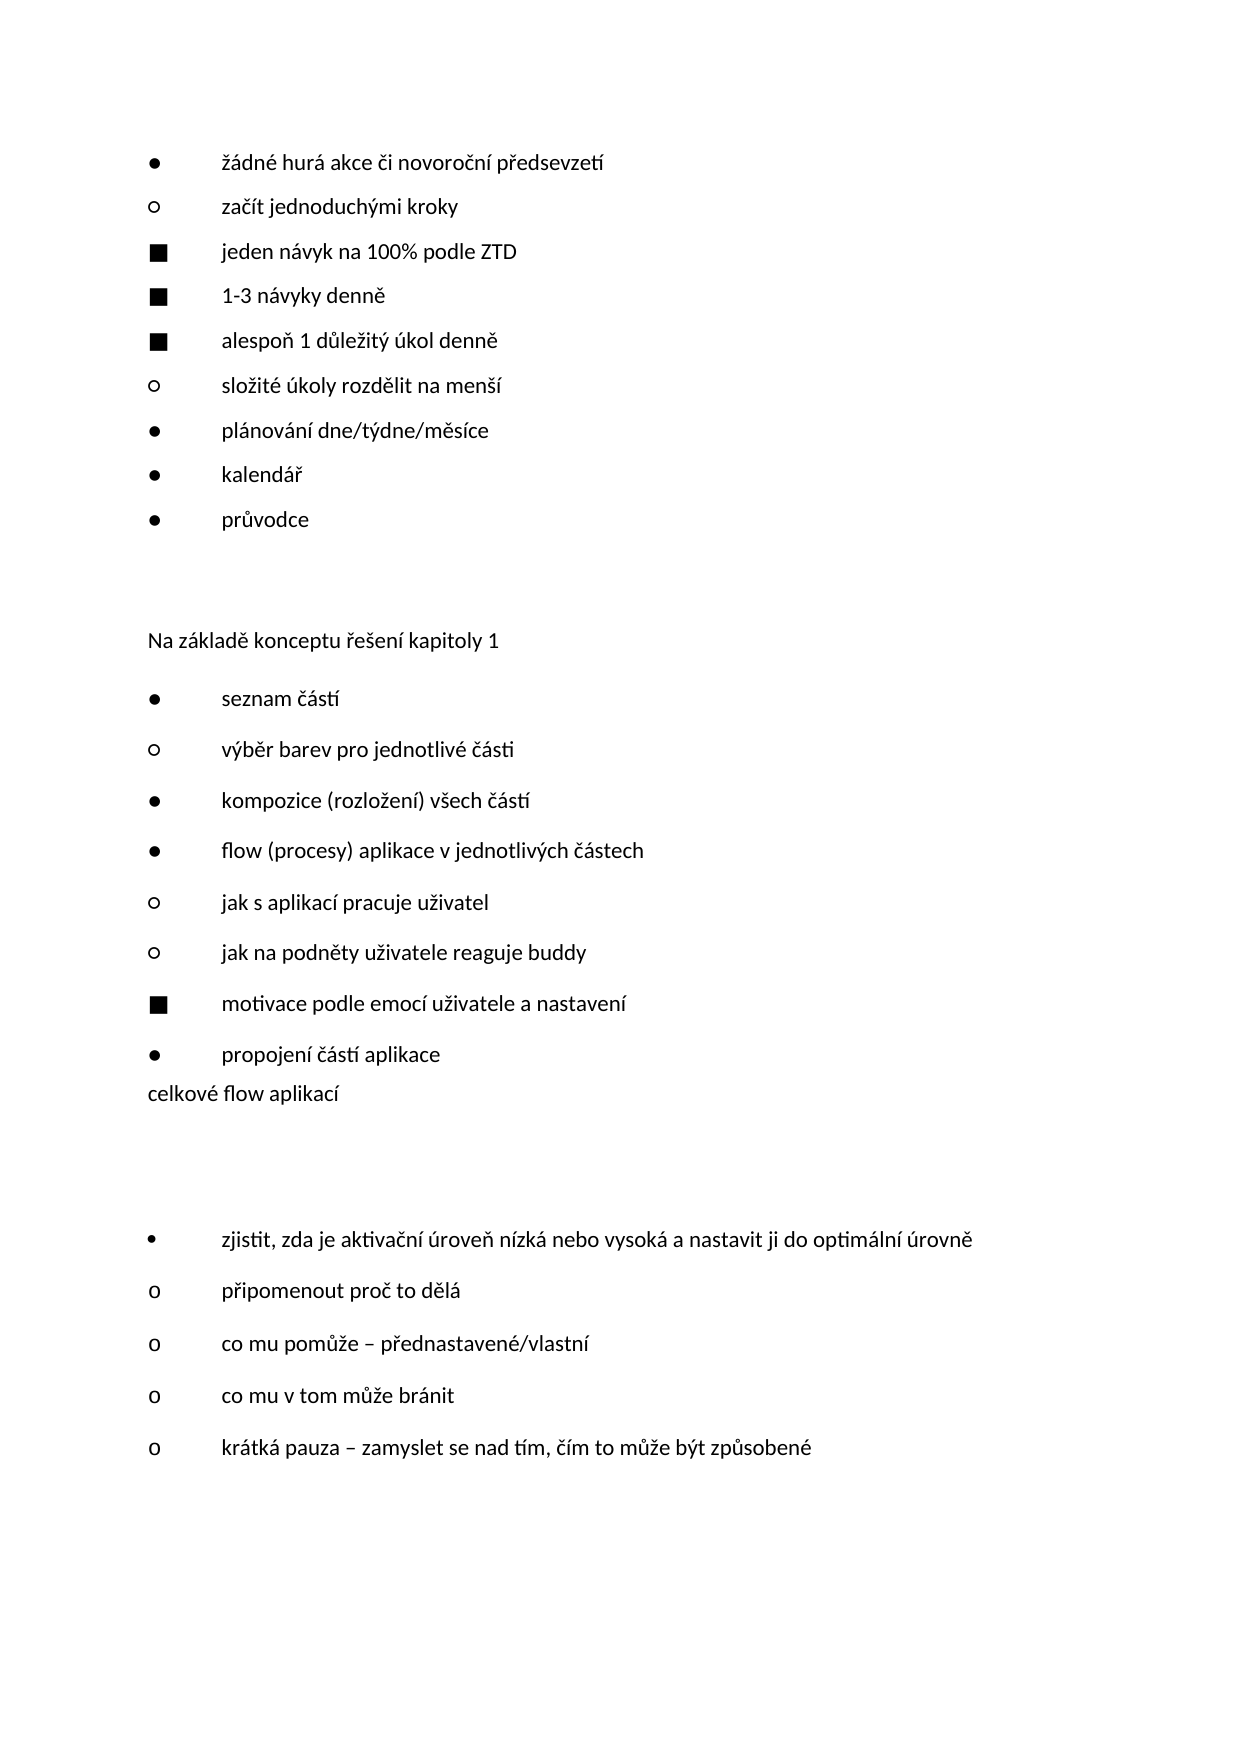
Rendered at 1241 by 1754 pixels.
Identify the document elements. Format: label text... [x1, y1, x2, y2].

list začít jednoduchými kroky [148, 192, 1063, 220]
list motivace podle emocí uživatele a nastavení [148, 989, 1063, 1017]
list plánování dne/týdne/měsíce [148, 416, 1063, 444]
list žádné hurá akce či novoroční předsevzetí [148, 148, 1063, 176]
list propojení částí aplikace [148, 1040, 1063, 1068]
list alespoň 1 důležitý úkol denně [148, 326, 1063, 354]
list jak s aplikací pracuje uživatel [148, 888, 1063, 916]
text Na základě konceptu řešení kapitoly 1 [148, 627, 1093, 655]
list složité úkoly rozdělit na menší [148, 371, 1063, 399]
list seznam částí [148, 684, 1063, 712]
list co mu v tom může bránit [148, 1381, 1048, 1410]
list co mu pomůže – přednastavené/vlastní [148, 1329, 1048, 1358]
list zjistit, zda je aktivační úroveň nízká nebo vysoká a nastavit ji do optimální úrovně [148, 1225, 1048, 1253]
list krátká pauza – zamyslet se nad tím, čím to může být způsobené [148, 1433, 1048, 1462]
text celkové flow aplikací [148, 1079, 1093, 1107]
list jak na podněty uživatele reaguje buddy [148, 938, 1063, 967]
list kompozice (rozložení) všech částí [148, 786, 1063, 814]
list 1-3 návyky denně [148, 282, 1063, 310]
list kalendář [148, 460, 1063, 488]
list výběr barev pro jednotlivé části [148, 735, 1063, 763]
list flow (procesy) aplikace v jednotlivých částech [148, 837, 1063, 865]
list jeden návyk na 100% podle ZTD [148, 237, 1063, 265]
list připomenout proč to dělá [148, 1276, 1048, 1306]
list průvodce [148, 505, 1063, 533]
